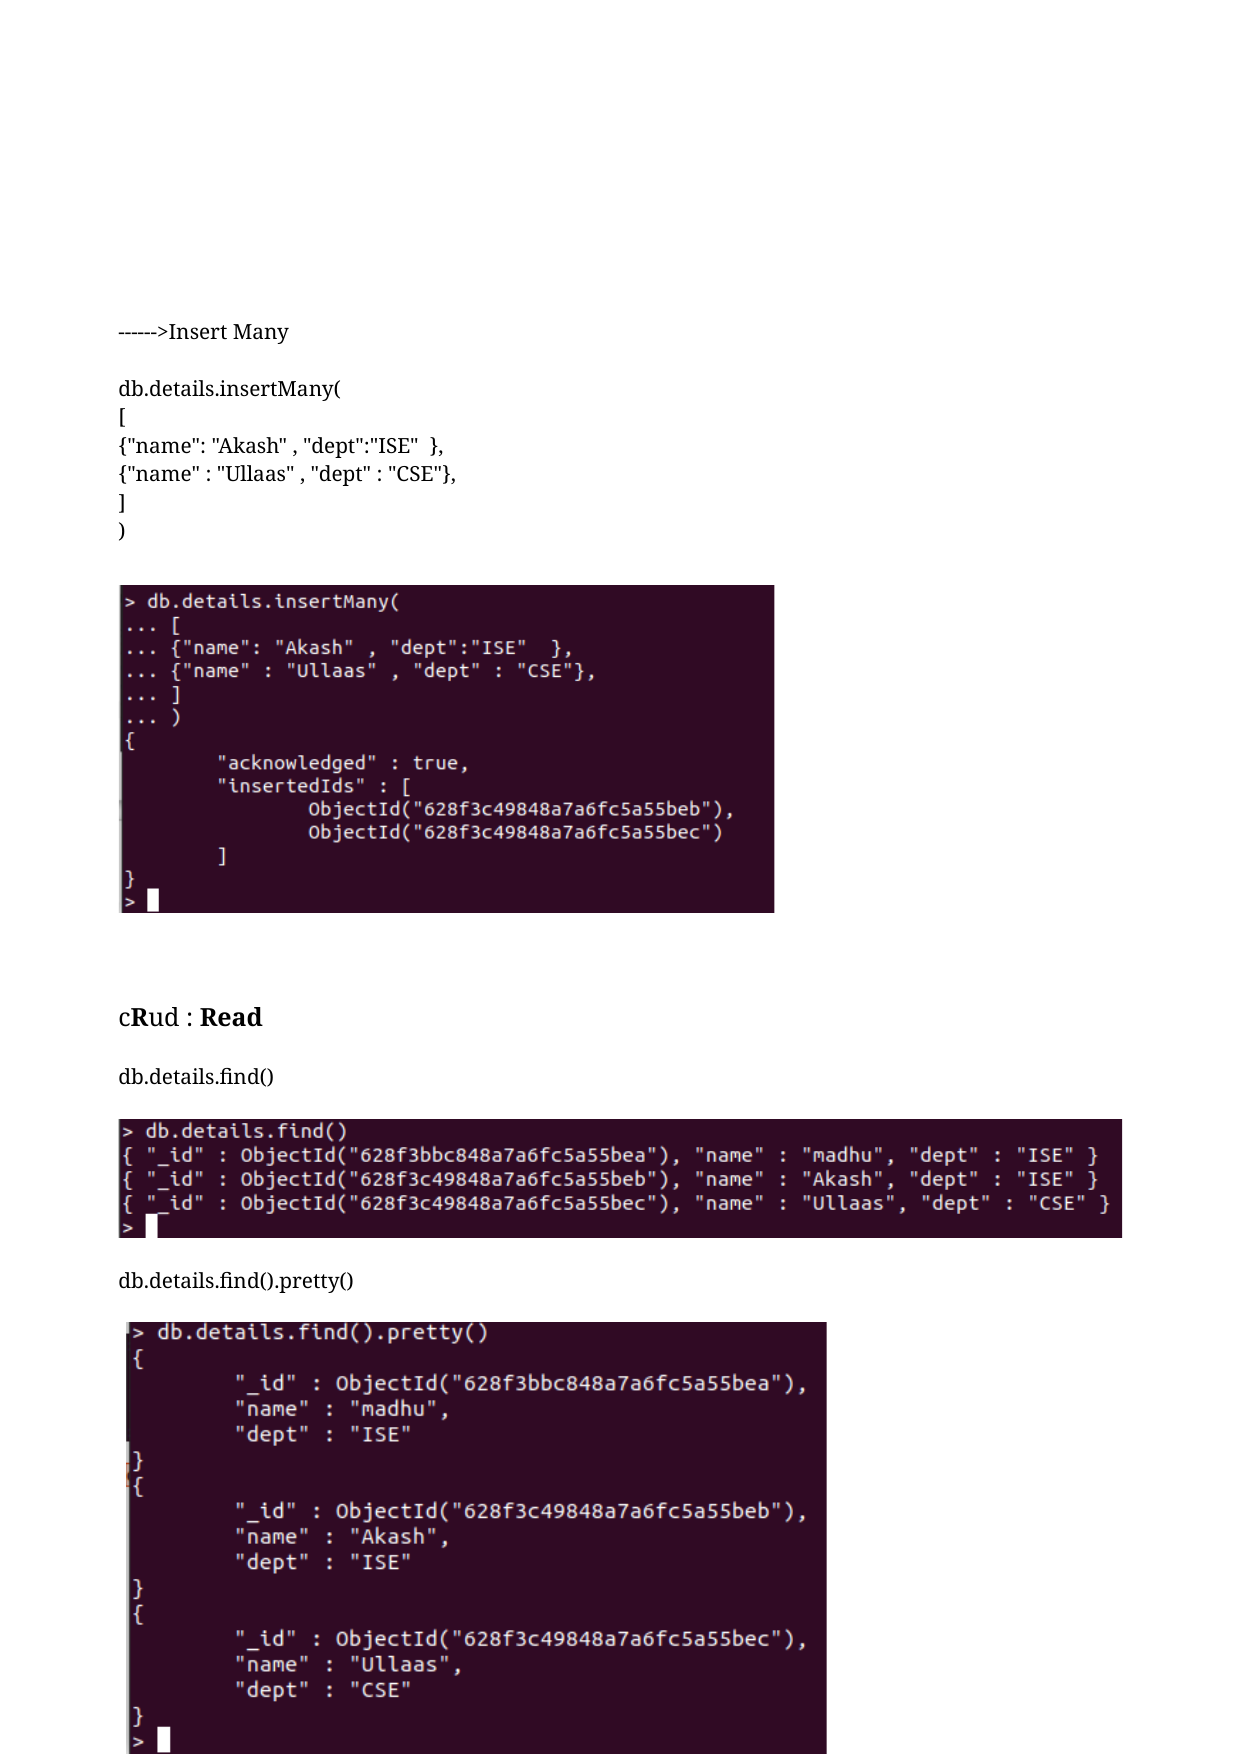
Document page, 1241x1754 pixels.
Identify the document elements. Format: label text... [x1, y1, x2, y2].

text db.details.find() [118, 1062, 1122, 1091]
text ) [118, 516, 1122, 545]
text {"name" : "Ullaas" , "dept" : "CSE"}, [118, 459, 1122, 488]
picture [118, 585, 775, 913]
text {"name": "Akash" , "dept":"ISE" }, [118, 431, 1122, 459]
text [ [118, 402, 1122, 431]
text ------>Insert Many [118, 317, 1122, 346]
text cRud : Read [118, 1000, 1122, 1034]
text ] [118, 488, 1122, 516]
text db.details.find().pretty() [118, 1266, 1122, 1295]
picture [126, 1322, 827, 1754]
picture [118, 1119, 1123, 1238]
text db.details.insertMany( [118, 374, 1122, 402]
